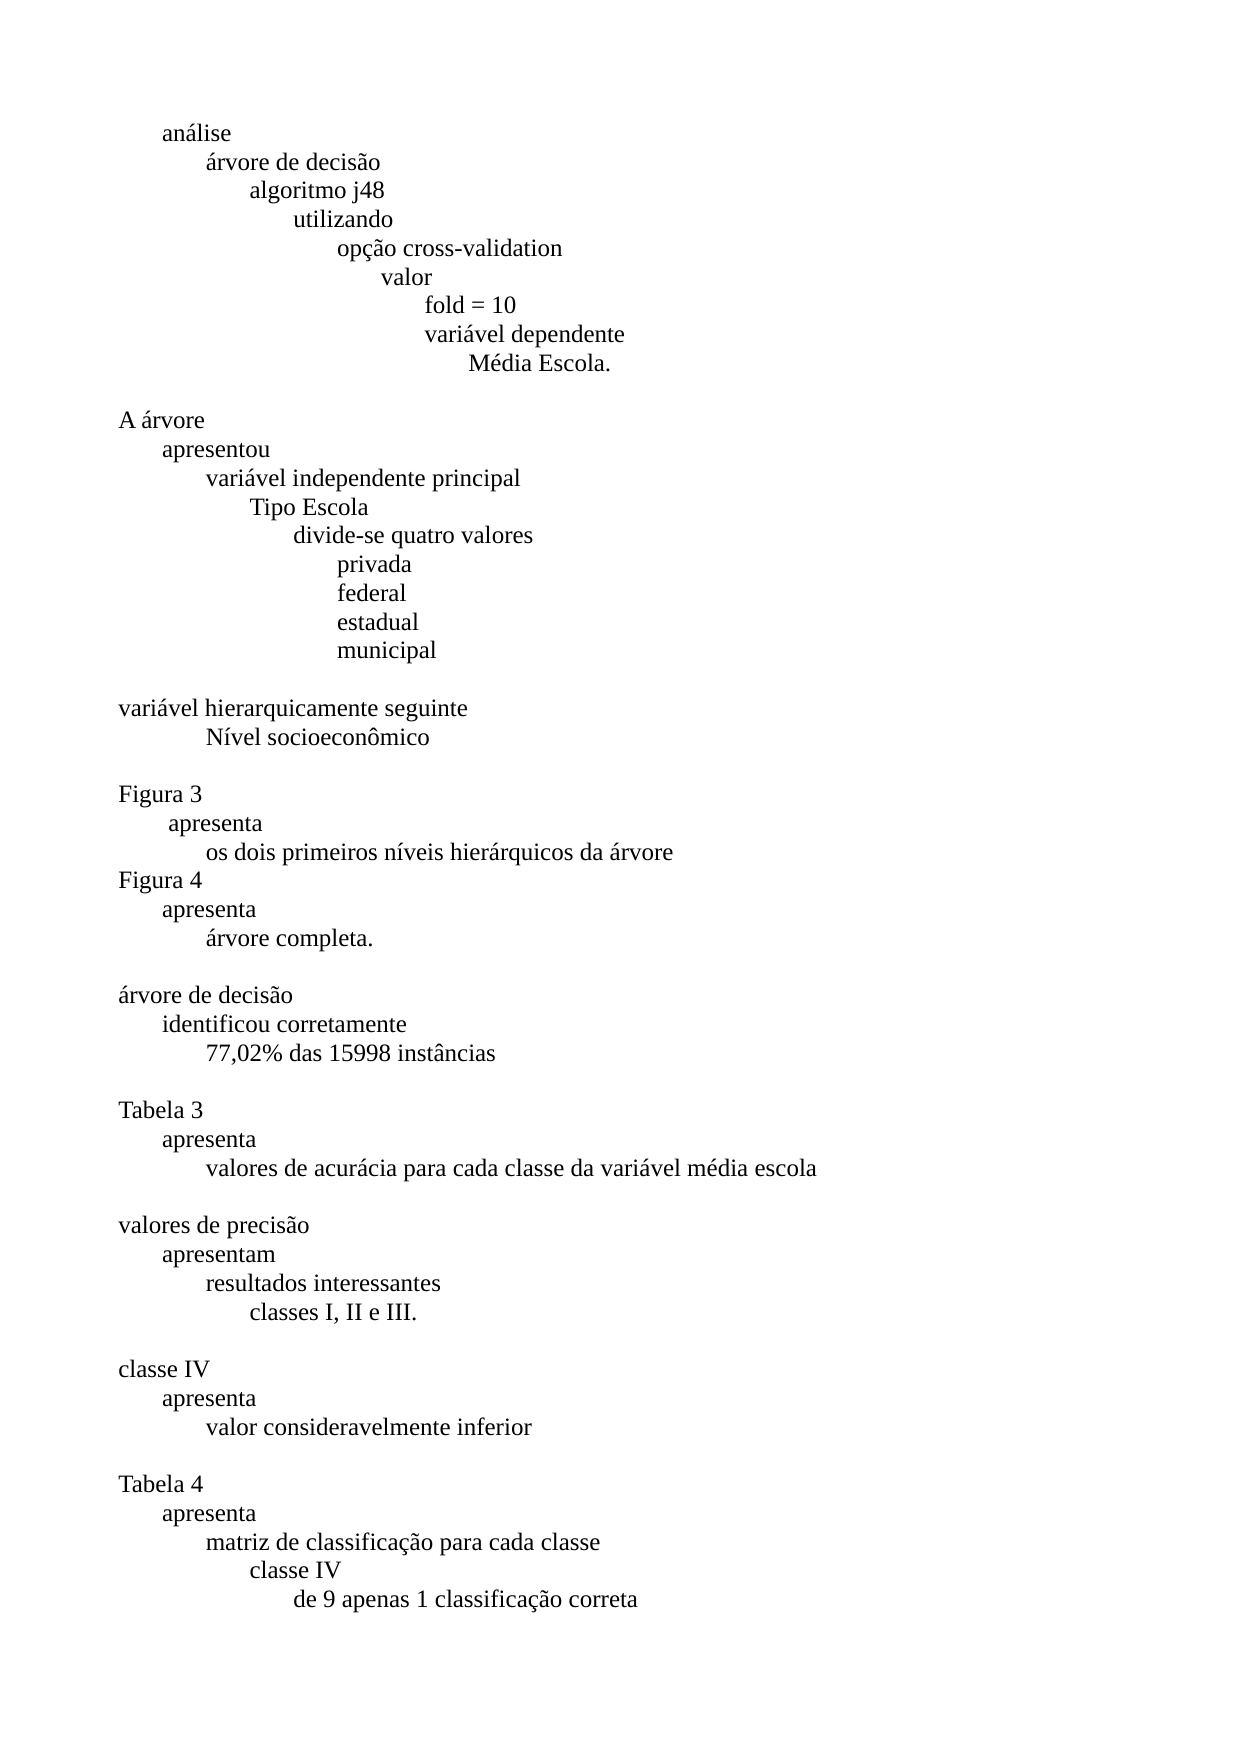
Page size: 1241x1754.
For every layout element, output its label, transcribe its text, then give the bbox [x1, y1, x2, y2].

text apresenta [118, 1124, 1122, 1153]
text privada [118, 549, 1122, 578]
text valores de acurácia para cada classe da variável média escola [118, 1153, 1122, 1182]
text Tipo Escola [118, 492, 1122, 521]
text árvore completa. [118, 923, 1122, 952]
text apresenta [118, 808, 1122, 837]
text árvore de decisão [118, 981, 1122, 1009]
text federal [118, 578, 1122, 607]
text variável hierarquicamente seguinte [118, 693, 1122, 722]
text apresenta [118, 1383, 1122, 1412]
text algoritmo j48 [118, 176, 1122, 204]
text valores de precisão [118, 1211, 1122, 1239]
text opção cross-validation [118, 233, 1122, 262]
text Tabela 4 [118, 1469, 1122, 1498]
text Média Escola. [118, 348, 1122, 377]
text Figura 4 [118, 866, 1122, 894]
text A árvore [118, 406, 1122, 434]
text valor [118, 262, 1122, 291]
text municipal [118, 636, 1122, 664]
text divide-se quatro valores [118, 521, 1122, 549]
text classes I, II e III. [118, 1297, 1122, 1326]
text os dois primeiros níveis hierárquicos da árvore [118, 837, 1122, 866]
text classe IV [118, 1354, 1122, 1383]
text fold = 10 [118, 291, 1122, 319]
text apresenta [118, 894, 1122, 923]
text apresentam [118, 1239, 1122, 1268]
text Tabela 3 [118, 1096, 1122, 1124]
text variável independente principal [118, 463, 1122, 492]
text análise [118, 118, 1122, 147]
text variável dependente [118, 319, 1122, 348]
text matriz de classificação para cada classe [118, 1527, 1122, 1556]
text apresenta [118, 1498, 1122, 1527]
text Figura 3 [118, 779, 1122, 808]
text classe IV [118, 1556, 1122, 1584]
text apresentou [118, 434, 1122, 463]
text Nível socioeconômico [118, 722, 1122, 751]
text valor consideravelmente inferior [118, 1412, 1122, 1441]
text utilizando [118, 204, 1122, 233]
text 77,02% das 15998 instâncias [118, 1038, 1122, 1067]
text identificou corretamente [118, 1009, 1122, 1038]
text estadual [118, 607, 1122, 636]
text resultados interessantes [118, 1268, 1122, 1297]
text de 9 apenas 1 classificação correta [118, 1584, 1122, 1613]
text árvore de decisão [118, 147, 1122, 176]
